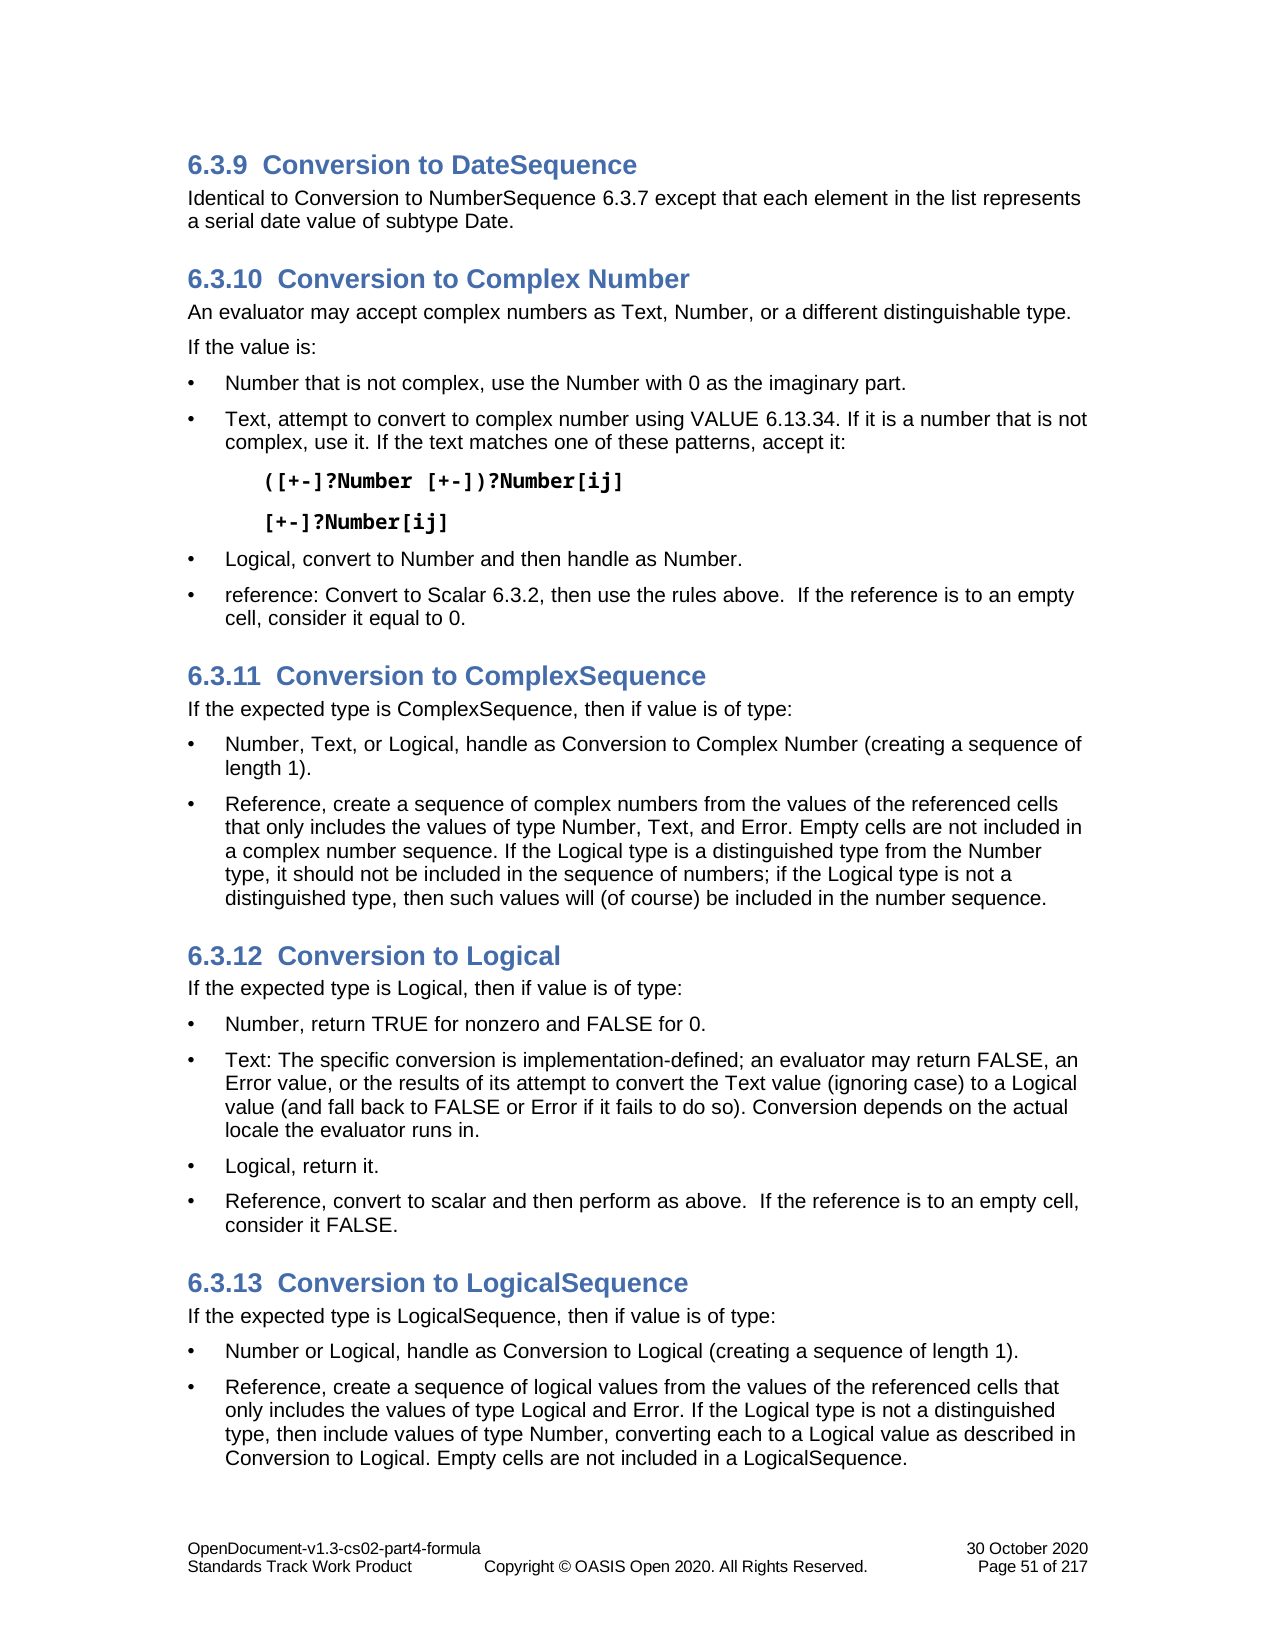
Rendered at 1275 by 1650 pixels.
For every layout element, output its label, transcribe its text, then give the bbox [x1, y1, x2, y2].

text If the expected type is LogicalSequence, then if value is of type: [187, 1304, 1088, 1328]
list Number, return TRUE for nonzero and FALSE for 0. [187, 1012, 1088, 1036]
text An evaluator may accept complex numbers as Text, Number, or a different distinguishable type. [187, 300, 1088, 324]
text ([+-]?Number [+-])?Number[ij] [187, 466, 1088, 495]
text [+-]?Number[ij] [187, 507, 1088, 535]
list Logical, convert to Number and then handle as Number. [187, 547, 1088, 571]
subtitle Conversion to ComplexSequence [187, 661, 1088, 691]
list Number, Text, or Logical, handle as Conversion to Complex Number (creating a sequence of length 1). [187, 733, 1088, 780]
list Reference, create a sequence of logical values from the values of the referenced cells that only includes the values of type Logical and Error. If the Logical type is not a distinguished type, then include values of type Number, converting each to a Logical value as described in Conversion to Logical. Empty cells are not included in a LogicalSequence. [187, 1375, 1088, 1469]
subtitle Conversion to Complex Number [187, 264, 1088, 294]
list Logical, return it. [187, 1154, 1088, 1178]
list Text, attempt to convert to complex number using VALUE 6.13.34. If it is a number that is not complex, use it. If the text matches one of these patterns, accept it: [187, 407, 1088, 454]
text If the expected type is Logical, then if value is of type: [187, 977, 1088, 1000]
list reference: Convert to Scalar 6.3.2, then use the rules above. If the reference is to an empty cell, consider it equal to 0. [187, 583, 1088, 630]
subtitle Conversion to LogicalSequence [187, 1268, 1088, 1298]
list Number or Logical, handle as Conversion to Logical (creating a sequence of length 1). [187, 1340, 1088, 1363]
subtitle Conversion to Logical [187, 941, 1088, 971]
list Number that is not complex, use the Number with 0 as the imaginary part. [187, 371, 1088, 395]
list Reference, create a sequence of complex numbers from the values of the referenced cells that only includes the values of type Number, Text, and Error. Empty cells are not included in a complex number sequence. If the Logical type is a distinguished type from the Number type, it should not be included in the sequence of numbers; if the Logical type is not a distinguished type, then such values will (of course) be included in the number sequence. [187, 792, 1088, 910]
text If the value is: [187, 336, 1088, 359]
subtitle Conversion to DateSequence [187, 150, 1088, 180]
list Reference, convert to scalar and then perform as above. If the reference is to an empty cell, consider it FALSE. [187, 1190, 1088, 1237]
list Text: The specific conversion is implementation-defined; an evaluator may return FALSE, an Error value, or the results of its attempt to convert the Text value (ignoring case) to a Logical value (and fall back to FALSE or Error if it fails to do so). Conversion depends on the actual locale the evaluator runs in. [187, 1048, 1088, 1142]
text If the expected type is ComplexSequence, then if value is of type: [187, 697, 1088, 721]
text Identical to Conversion to NumberSequence 6.3.7 except that each element in the list represents a serial date value of subtype Date. [187, 186, 1088, 233]
